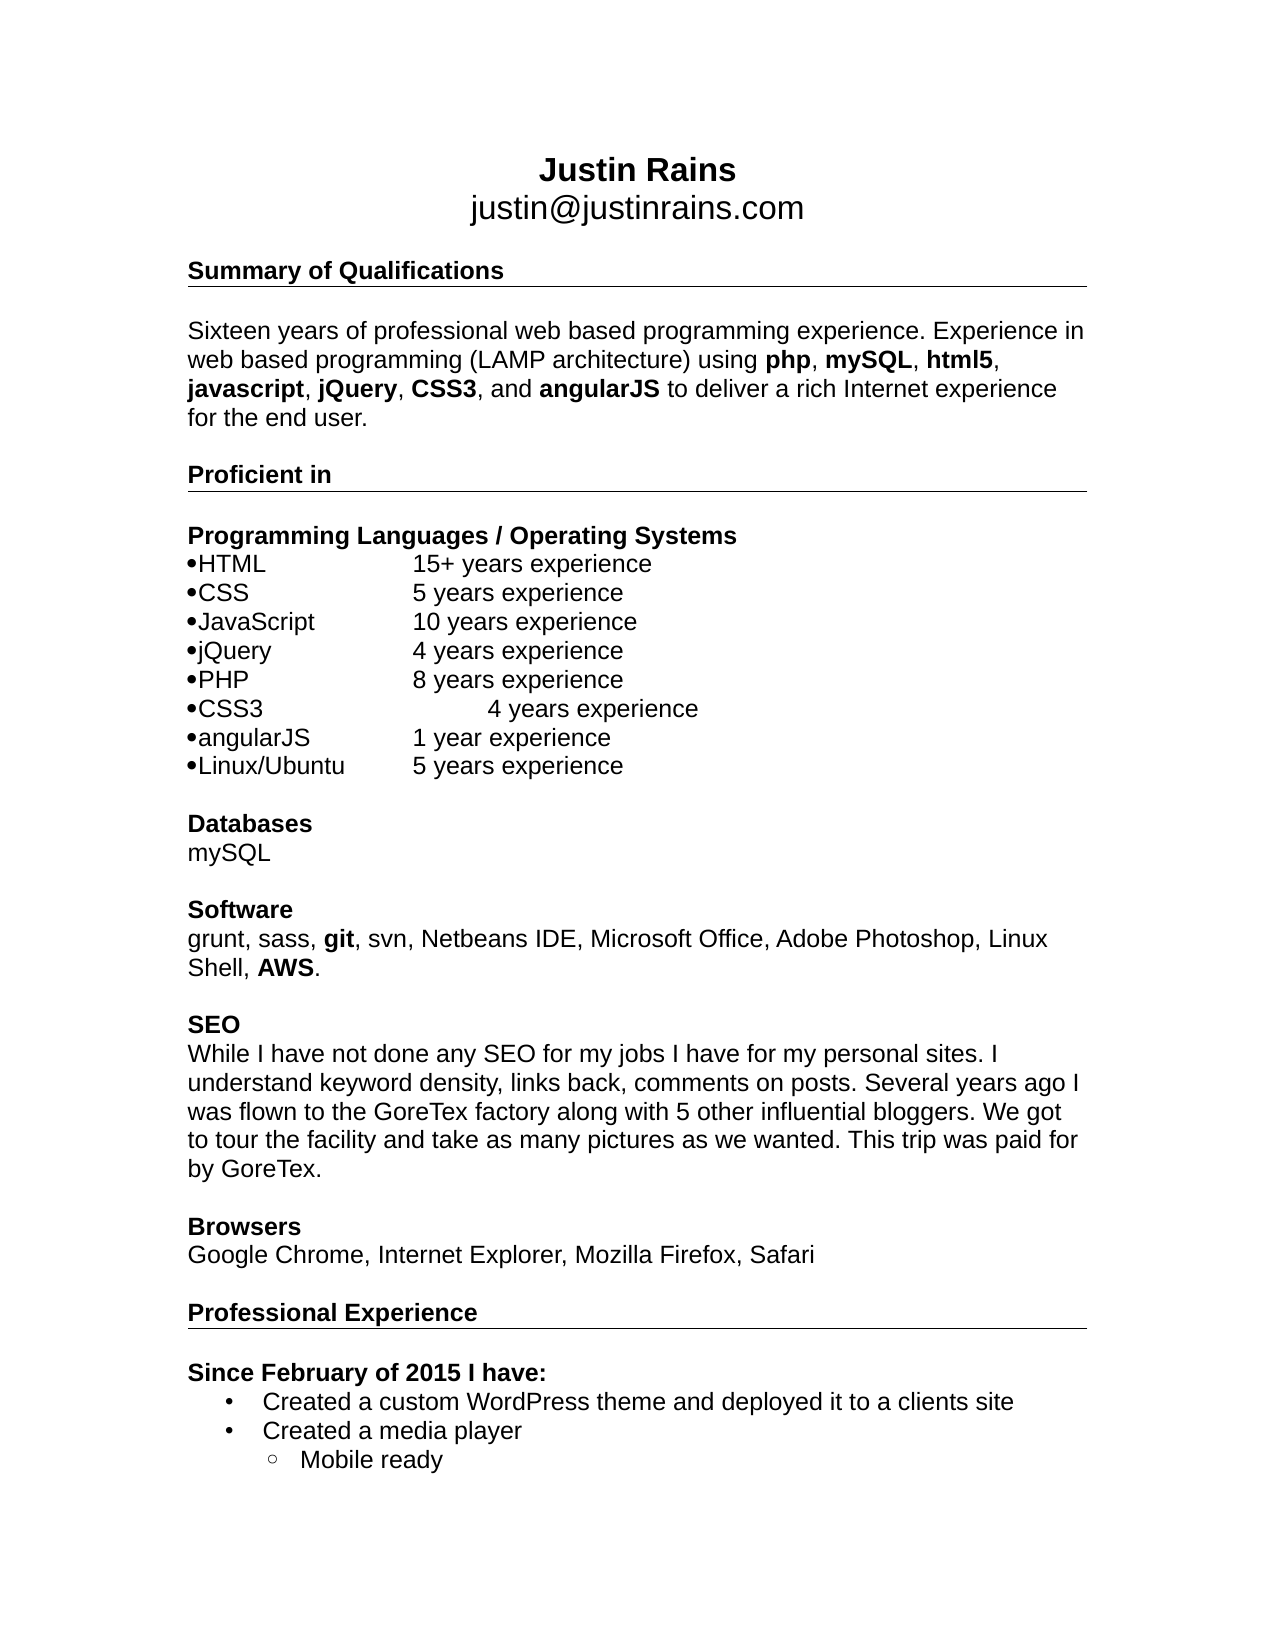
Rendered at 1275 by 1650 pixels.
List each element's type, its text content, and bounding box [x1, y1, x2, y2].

list CSS3 4 years experience [187, 694, 1087, 722]
text Software [187, 895, 1087, 924]
list HTML 15+ years experience [187, 549, 1087, 578]
text Google Chrome, Internet Explorer, Mozilla Firefox, Safari [187, 1240, 1087, 1269]
list Linux/Ubuntu 5 years experience [187, 751, 1087, 780]
text grunt, sass, git, svn, Netbeans IDE, Microsoft Office, Adobe Photoshop, Linux Shell, AWS. [187, 924, 1087, 981]
text mySQL [187, 838, 1087, 866]
text SEO [187, 1010, 1087, 1039]
text Summary of Qualifications [187, 256, 1087, 287]
list JavaScript 10 years experience [187, 607, 1087, 636]
text Proficient in [187, 460, 1087, 492]
list angularJS 1 year experience [187, 722, 1087, 751]
list jQuery 4 years experience [187, 636, 1087, 665]
text Programming Languages / Operating Systems [187, 521, 1087, 549]
text Databases [187, 809, 1087, 838]
text justin@justinrains.com [187, 188, 1087, 227]
text Justin Rains [187, 150, 1087, 188]
text Sixteen years of professional web based programming experience. Experience in web based programming (LAMP architecture) using php, mySQL, html5, javascript, jQuery, CSS3, and angularJS to deliver a rich Internet experience for the end user. [187, 316, 1087, 431]
text Browsers [187, 1211, 1087, 1240]
list CSS 5 years experience [187, 578, 1087, 607]
list PHP 8 years experience [187, 665, 1087, 694]
list Mobile ready [262, 1445, 1087, 1474]
list Created a media player [225, 1416, 1087, 1445]
text Professional Experience [187, 1298, 1087, 1329]
list Created a custom WordPress theme and deployed it to a clients site [225, 1387, 1087, 1416]
text Since February of 2015 I have: [187, 1358, 1087, 1387]
text While I have not done any SEO for my jobs I have for my personal sites. I understand keyword density, links back, comments on posts. Several years ago I was flown to the GoreTex factory along with 5 other influential bloggers. We got to tour the facility and take as many pictures as we wanted. This trip was paid for by GoreTex. [187, 1039, 1087, 1183]
